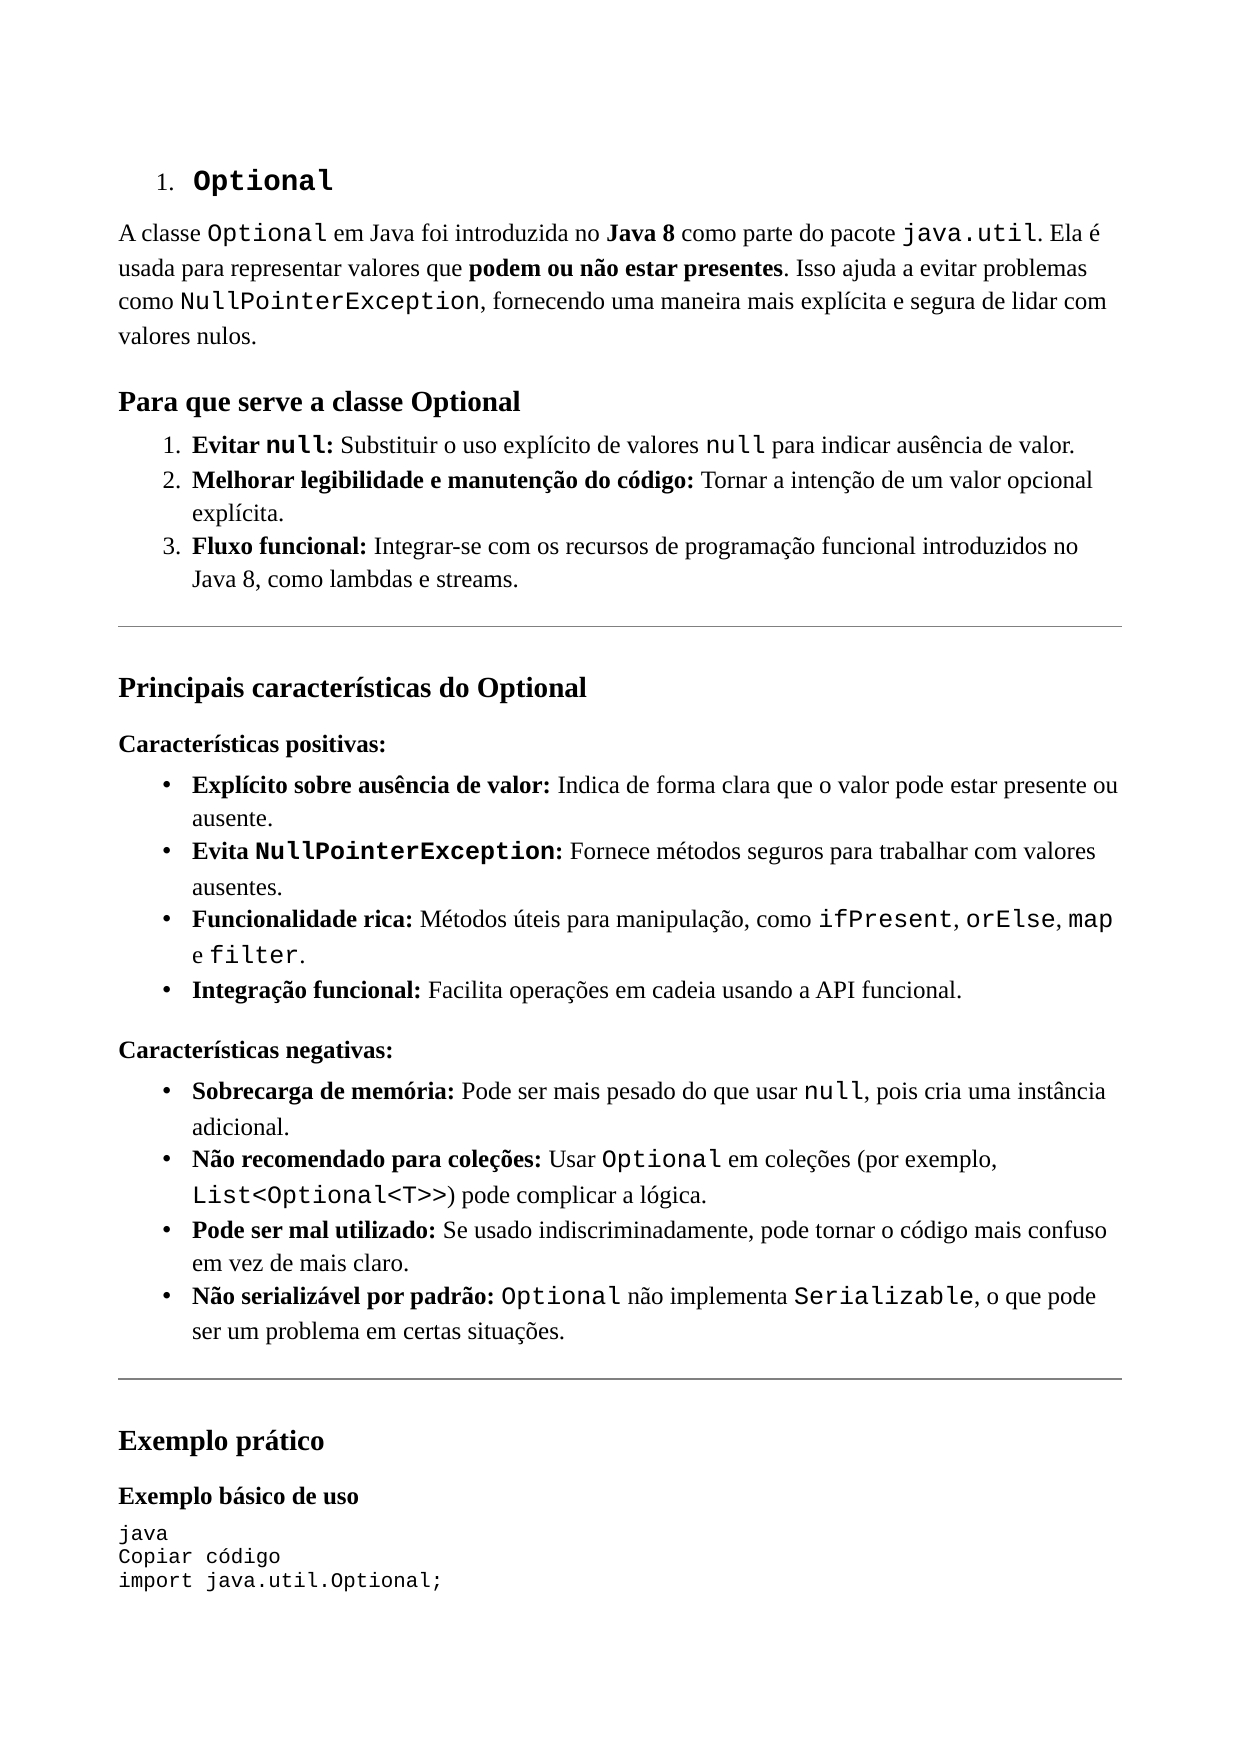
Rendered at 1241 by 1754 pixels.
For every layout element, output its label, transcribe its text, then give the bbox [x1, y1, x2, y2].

list Fluxo funcional: Integrar-se com os recursos de programação funcional introduzidos no Java 8, como lambdas e streams. [162, 531, 1122, 593]
list Funcionalidade rica: Métodos úteis para manipulação, como ifPresent, orElse, map e filter. [162, 904, 1122, 971]
list Não serializável por padrão: Optional não implementa Serializable, o que pode ser um problema em certas situações. [162, 1281, 1122, 1345]
text Copiar código [118, 1546, 1122, 1570]
text A classe Optional em Java foi introduzida no Java 8 como parte do pacote java.util. Ela é usada para representar valores que podem ou não estar presentes. Isso ajuda a evitar problemas como NullPointerException, fornecendo uma maneira mais explícita e segura de lidar com valores nulos. [118, 218, 1122, 350]
subtitle Exemplo básico de uso [118, 1481, 1122, 1510]
list Pode ser mal utilizado: Se usado indiscriminadamente, pode tornar o código mais confuso em vez de mais claro. [162, 1215, 1122, 1277]
text java [118, 1522, 1122, 1546]
list Evita NullPointerException: Fornece métodos seguros para trabalhar com valores ausentes. [162, 836, 1122, 900]
subtitle Exemplo prático [118, 1423, 1122, 1456]
list Evitar null: Substituir o uso explícito de valores null para indicar ausência de valor. [162, 430, 1122, 461]
subtitle Principais características do Optional [118, 671, 1122, 704]
list Optional [156, 166, 1122, 199]
subtitle Características positivas: [118, 729, 1122, 758]
text import java.util.Optional; [118, 1570, 1122, 1593]
subtitle Para que serve a classe Optional [118, 384, 1122, 417]
list Melhorar legibilidade e manutenção do código: Tornar a intenção de um valor opcional explícita. [162, 465, 1122, 527]
list Explícito sobre ausência de valor: Indica de forma clara que o valor pode estar presente ou ausente. [162, 770, 1122, 832]
subtitle Características negativas: [118, 1035, 1122, 1064]
list Integração funcional: Facilita operações em cadeia usando a API funcional. [162, 975, 1122, 1004]
list Não recomendado para coleções: Usar Optional em coleções (por exemplo, List<Optional<T>>) pode complicar a lógica. [162, 1144, 1122, 1211]
list Sobrecarga de memória: Pode ser mais pesado do que usar null, pois cria uma instância adicional. [162, 1076, 1122, 1140]
